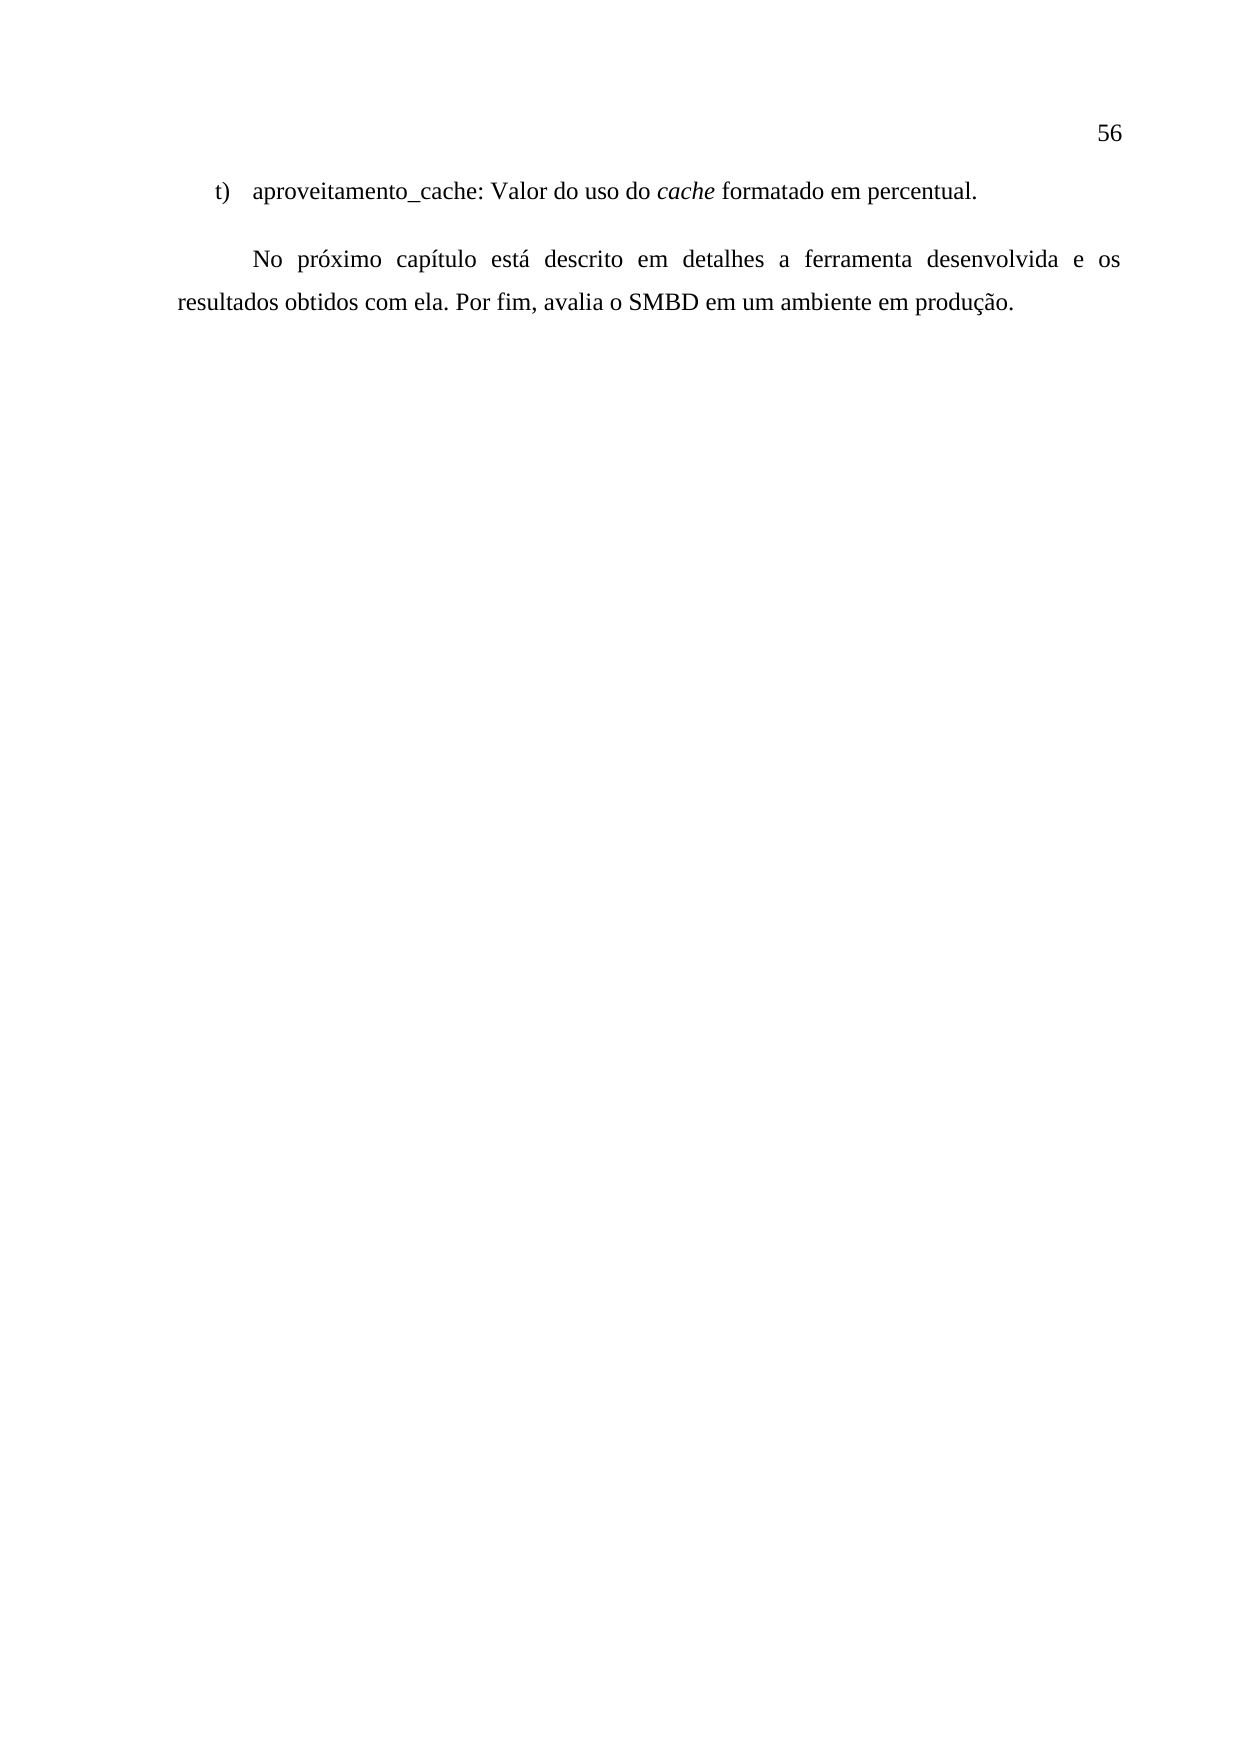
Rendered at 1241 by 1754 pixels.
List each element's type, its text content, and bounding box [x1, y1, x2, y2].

list aproveitamento_cache: Valor do uso do cache formatado em percentual. [215, 176, 1122, 205]
text No próximo capítulo está descrito em detalhes a ferramenta desenvolvida e os resultados obtidos com ela. Por fim, avalia o SMBD em um ambiente em produção. [177, 244, 1122, 316]
